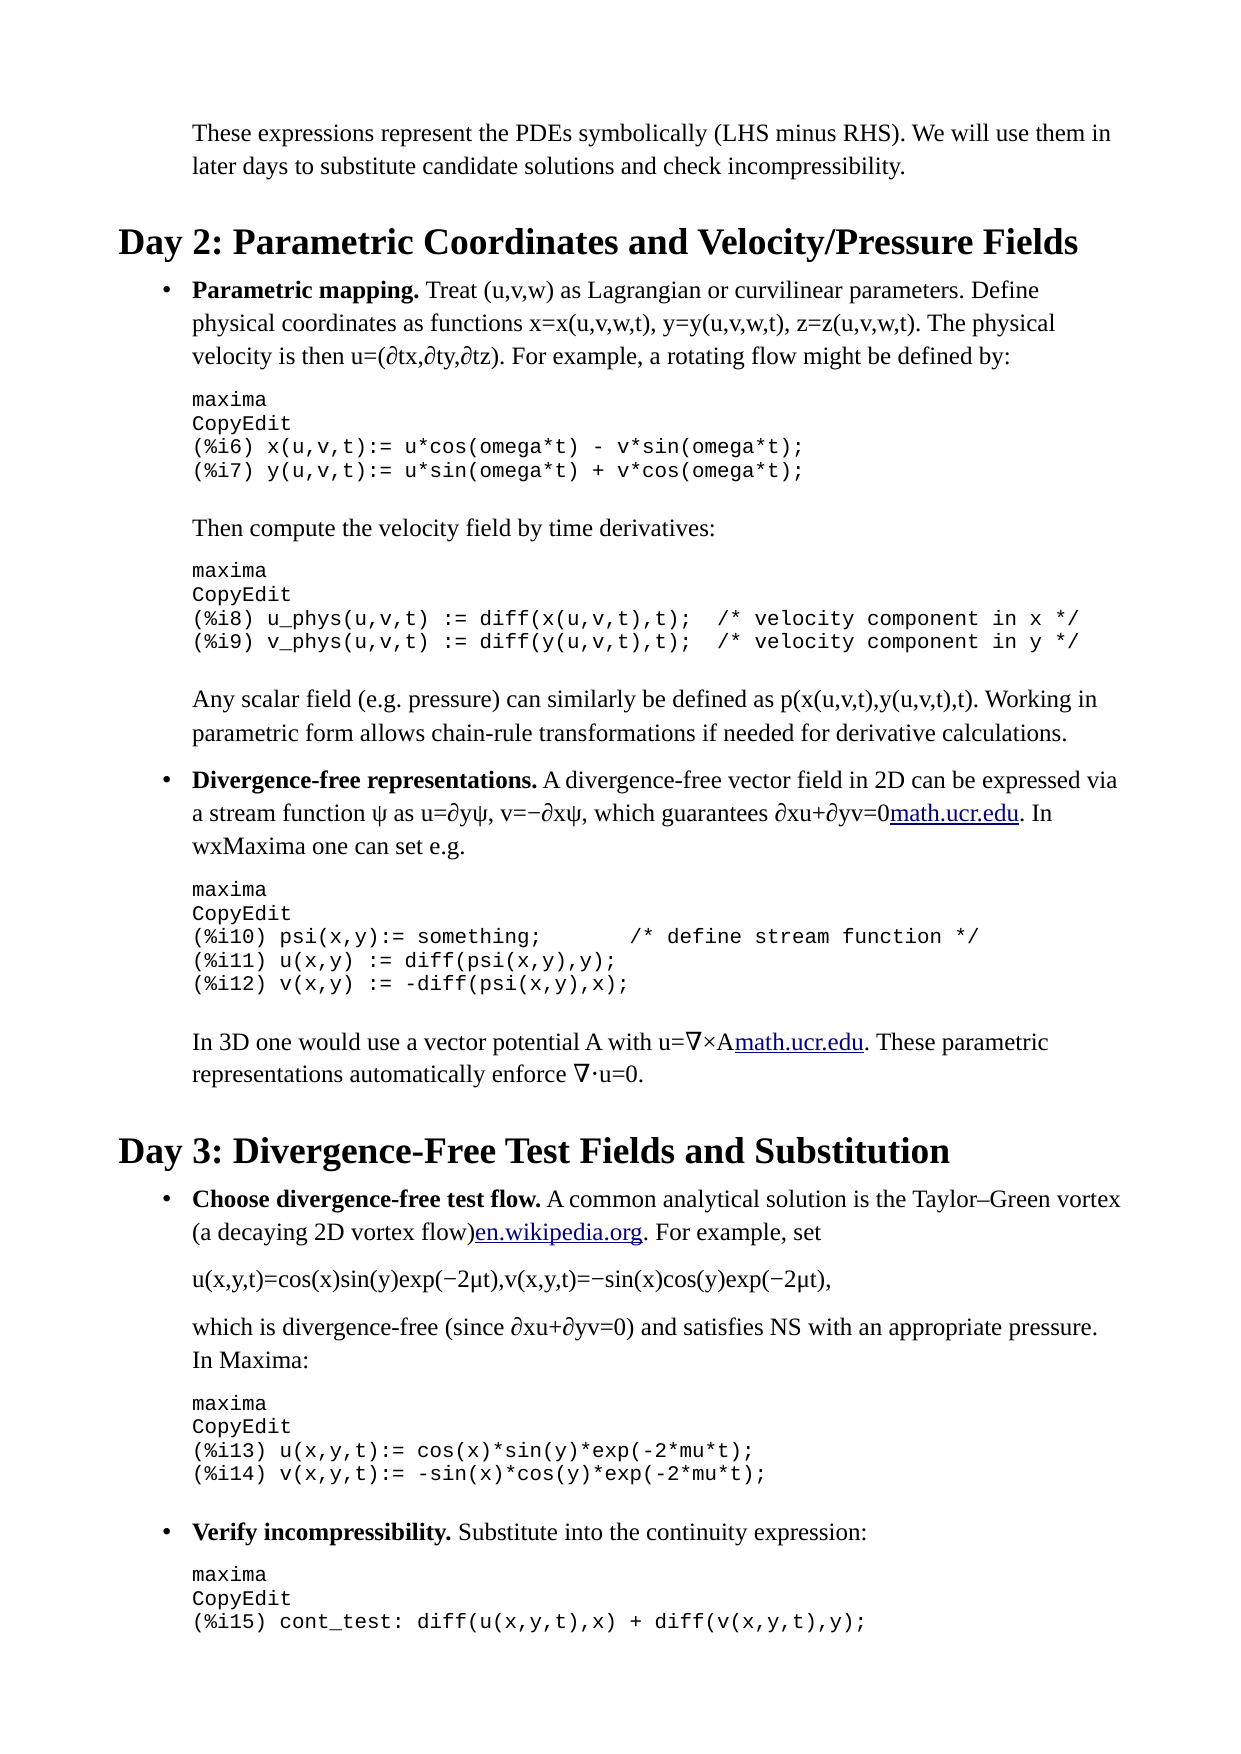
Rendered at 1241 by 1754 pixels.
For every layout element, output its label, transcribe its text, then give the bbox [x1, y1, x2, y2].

list which is divergence-free (since ∂x​u+∂y​v=0) and satisfies NS with an appropriate pressure. In Maxima: [162, 1312, 1122, 1374]
list Verify incompressibility. Substitute into the continuity expression: [162, 1517, 1122, 1545]
list (%i9) v_phys(u,v,t) := diff(y(u,v,t),t); /* velocity component in y */ [162, 631, 1122, 655]
list (%i10) psi(x,y):= something; /* define stream function */ [162, 926, 1122, 950]
list (%i7) y(u,v,t):= u*sin(omega*t) + v*cos(omega*t); [162, 460, 1122, 483]
list In 3D one would use a vector potential A with u=∇×Amath.ucr.edu. These parametric representations automatically enforce ∇⋅u=0. [162, 1027, 1122, 1088]
list Then compute the velocity field by time derivatives: [162, 513, 1122, 542]
list (%i11) u(x,y) := diff(psi(x,y),y); [162, 950, 1122, 973]
list maxima [162, 879, 1122, 902]
list Any scalar field (e.g. pressure) can similarly be defined as p(x(u,v,t),y(u,v,t),t). Working in parametric form allows chain‐rule transformations if needed for derivative calculations. [162, 684, 1122, 746]
list Divergence-free representations. A divergence-free vector field in 2D can be expressed via a stream function ψ as u=∂y​ψ, v=−∂x​ψ, which guarantees ∂x​u+∂y​v=0math.ucr.edu. In wxMaxima one can set e.g. [162, 765, 1122, 860]
list u(x,y,t)=cos(x)sin(y)exp(−2μt),v(x,y,t)=−sin(x)cos(y)exp(−2μt), [162, 1264, 1122, 1293]
list (%i8) u_phys(u,v,t) := diff(x(u,v,t),t); /* velocity component in x */ [162, 608, 1122, 631]
list (%i6) x(u,v,t):= u*cos(omega*t) - v*sin(omega*t); [162, 436, 1122, 460]
list CopyEdit [162, 1588, 1122, 1611]
subtitle Day 3: Divergence-Free Test Fields and Substitution [118, 1128, 1122, 1171]
list (%i15) cont_test: diff(u(x,y,t),x) + diff(v(x,y,t),y); [162, 1611, 1122, 1635]
list Choose divergence-free test flow. A common analytical solution is the Taylor–Green vortex (a decaying 2D vortex flow)en.wikipedia.org. For example, set [162, 1184, 1122, 1245]
list CopyEdit [162, 584, 1122, 608]
list CopyEdit [162, 902, 1122, 926]
list CopyEdit [162, 1416, 1122, 1440]
list maxima [162, 1564, 1122, 1588]
list CopyEdit [162, 412, 1122, 436]
list (%i12) v(x,y) := -diff(psi(x,y),x); [162, 973, 1122, 997]
list These expressions represent the PDEs symbolically (LHS minus RHS). We will use them in later days to substitute candidate solutions and check incompressibility. [162, 118, 1122, 180]
list Parametric mapping. Treat (u,v,w) as Lagrangian or curvilinear parameters. Define physical coordinates as functions x=x(u,v,w,t), y=y(u,v,w,t), z=z(u,v,w,t). The physical velocity is then u=(∂t​x,∂t​y,∂t​z). For example, a rotating flow might be defined by: [162, 275, 1122, 370]
subtitle Day 2: Parametric Coordinates and Velocity/Pressure Fields [118, 219, 1122, 263]
list maxima [162, 1392, 1122, 1416]
list (%i14) v(x,y,t):= -sin(x)*cos(y)*exp(-2*mu*t); [162, 1463, 1122, 1487]
list maxima [162, 561, 1122, 584]
list (%i13) u(x,y,t):= cos(x)*sin(y)*exp(-2*mu*t); [162, 1440, 1122, 1463]
list maxima [162, 389, 1122, 412]
